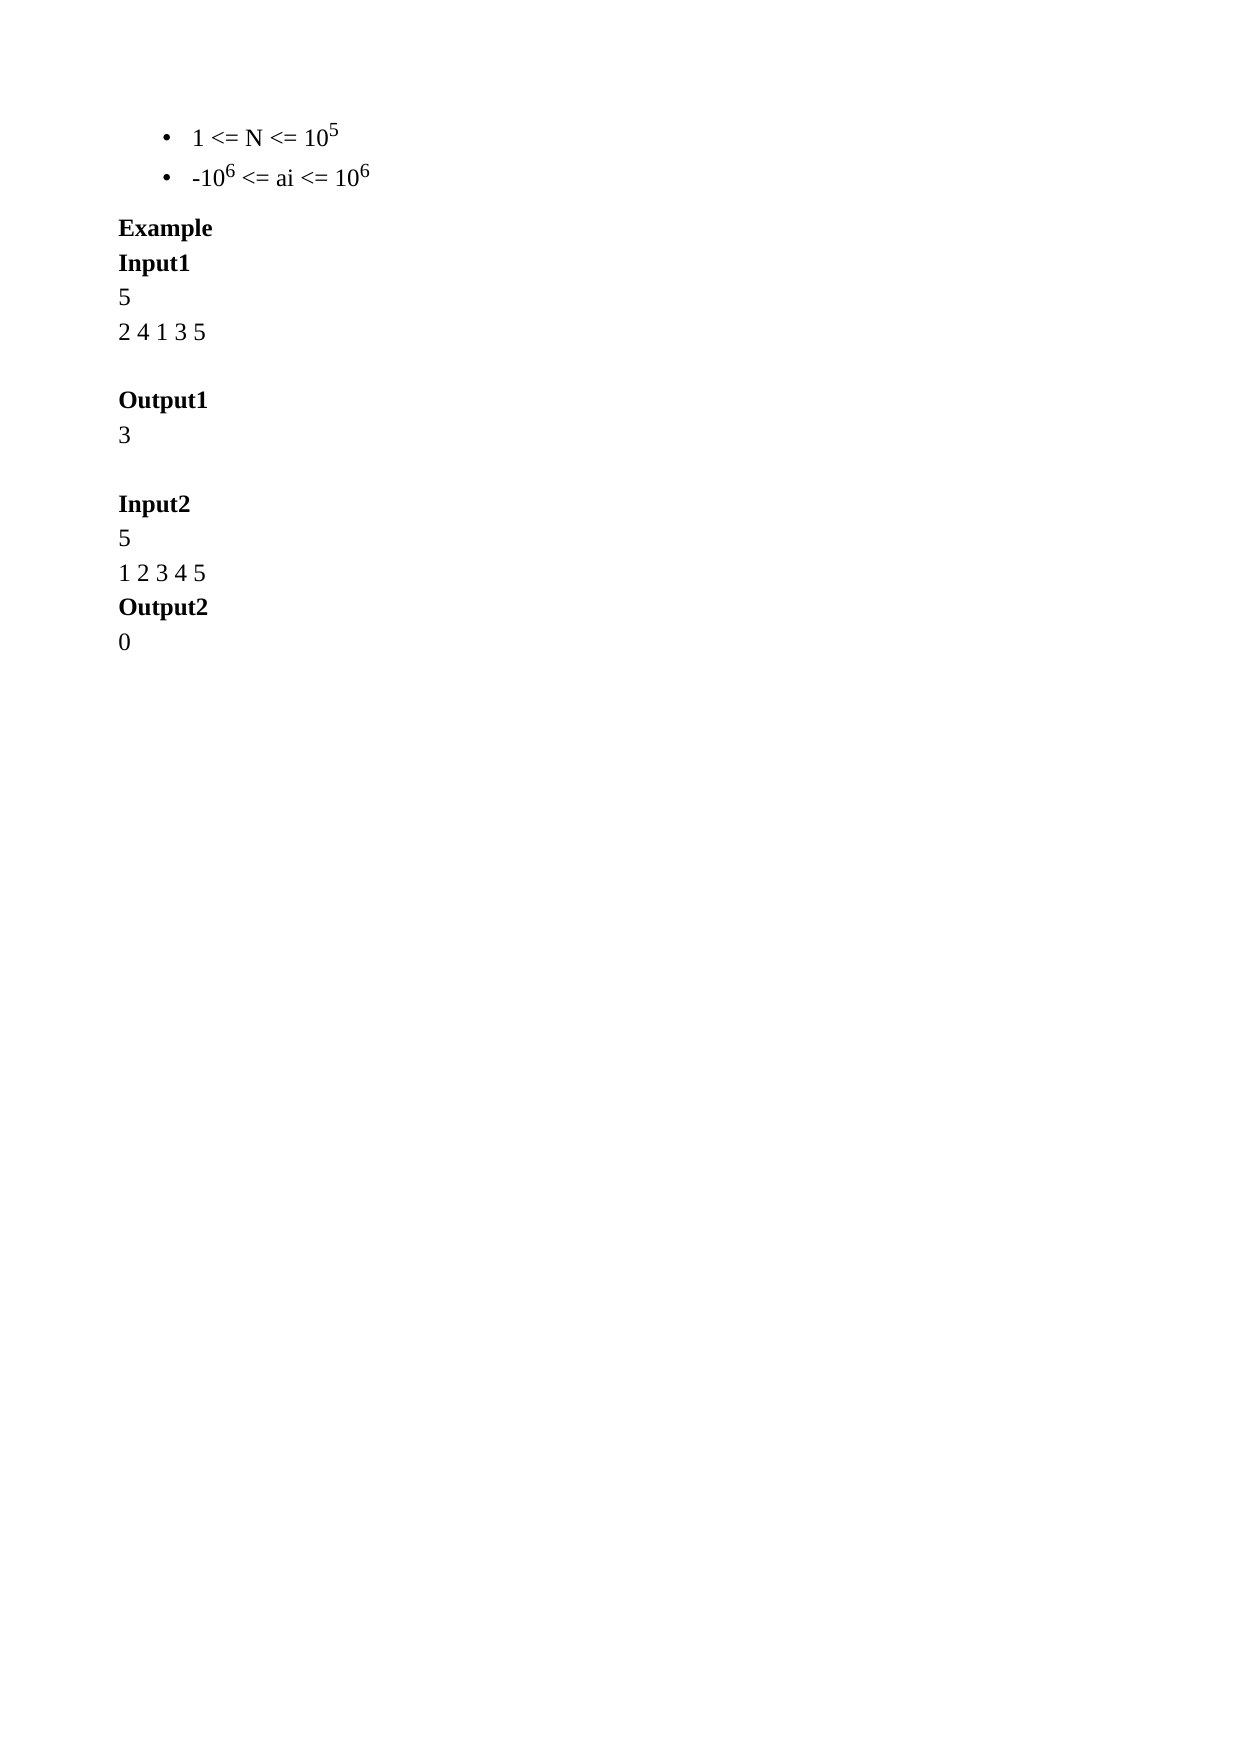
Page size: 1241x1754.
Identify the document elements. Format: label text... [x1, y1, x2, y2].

text Example Input1 5 2 4 1 3 5 Output1 3 Input2 5 1 2 3 4 5 Output2 0 [118, 213, 1122, 656]
list -106 <= ai <= 106 [162, 158, 1122, 192]
list 1 <= N <= 105 [162, 118, 1122, 152]
